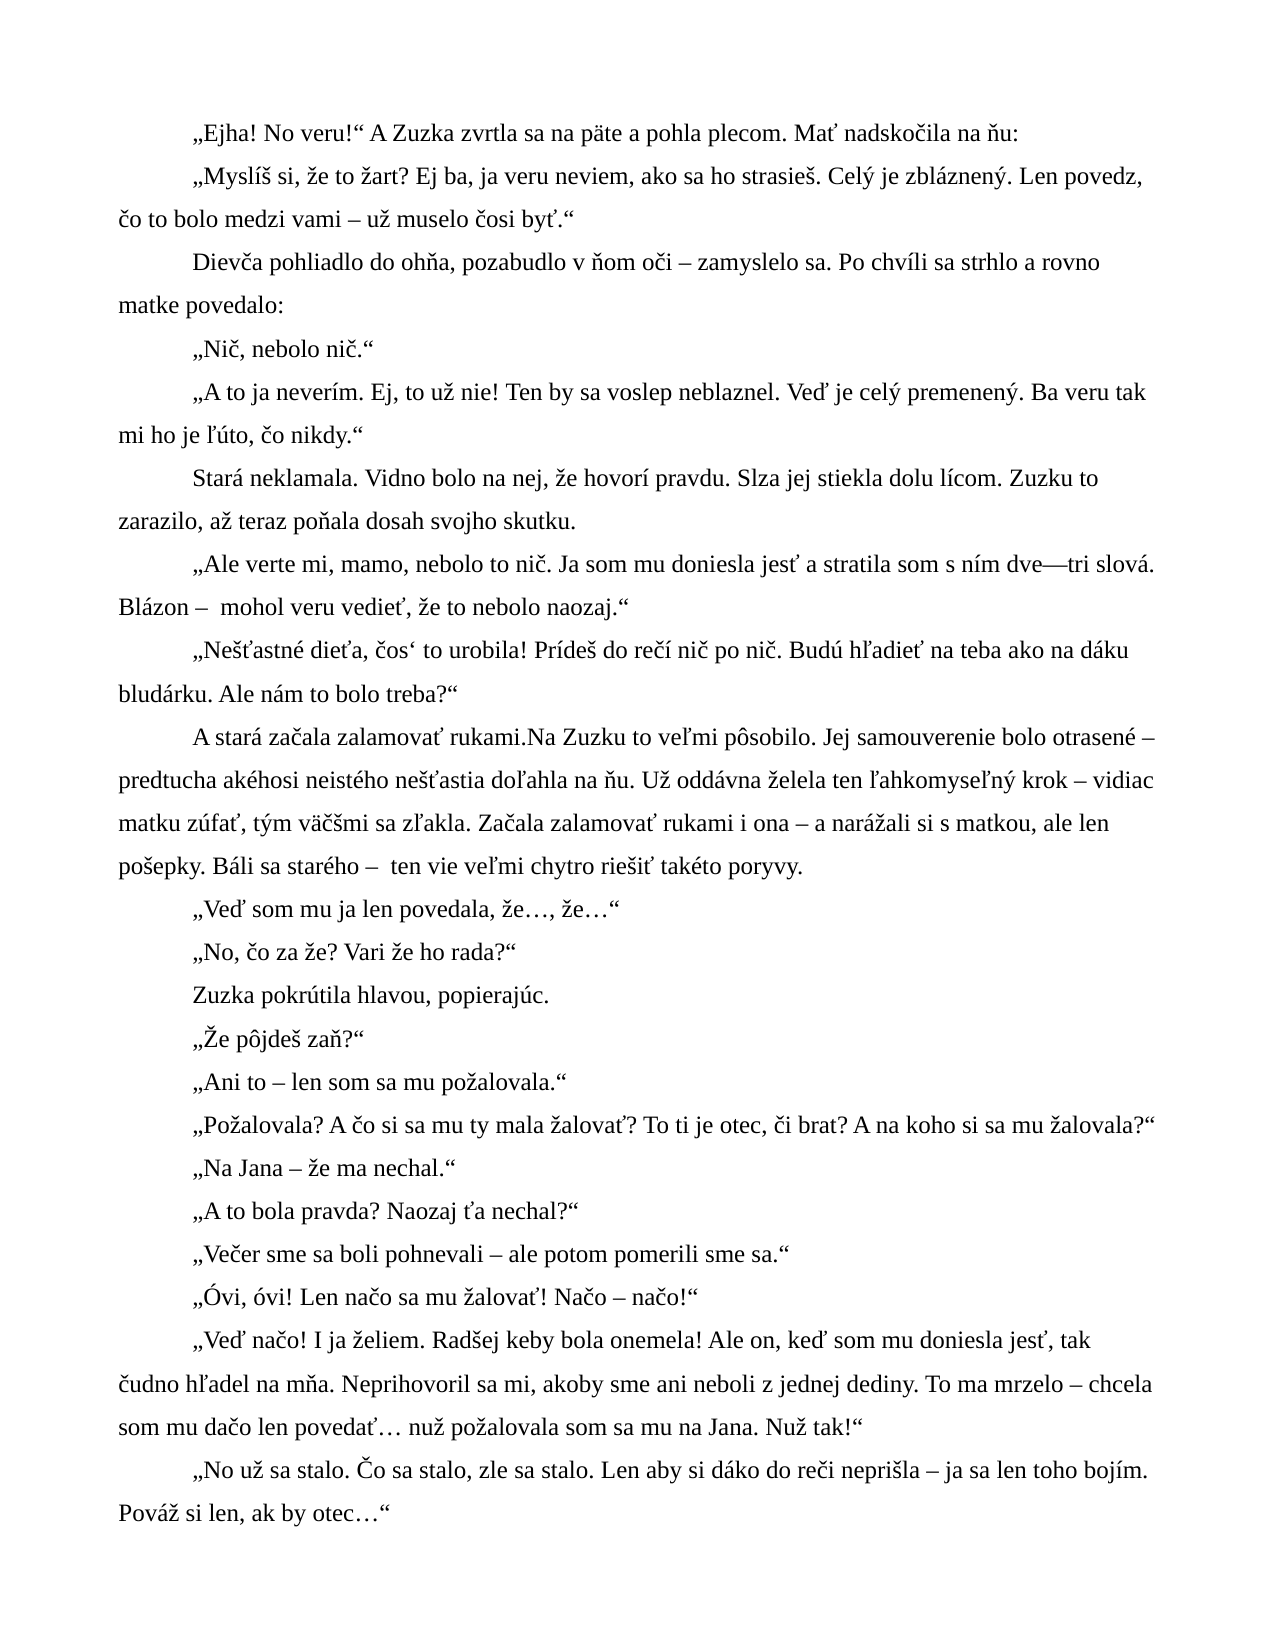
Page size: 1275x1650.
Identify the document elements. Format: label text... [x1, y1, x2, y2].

text „Nešťastné dieťa, čos‘ to urobila! Prídeš do rečí nič po nič. Budú hľadieť na teba ako na dáku bludárku. Ale nám to bolo treba?“ [118, 636, 1157, 707]
text Dievča pohliadlo do ohňa, pozabudlo v ňom oči – zamyslelo sa. Po chvíli sa strhlo a rovno matke povedalo: [118, 247, 1157, 319]
text „Veď načo! I ja želiem. Radšej keby bola onemela! Ale on, keď som mu doniesla jesť, tak čudno hľadel na mňa. Neprihovoril sa mi, akoby sme ani neboli z jednej dediny. To ma mrzelo – chcela som mu dačo len povedať… nuž požalovala som sa mu na Jana. Nuž tak!“ [118, 1326, 1157, 1441]
text „A to ja neverím. Ej, to už nie! Ten by sa voslep neblaznel. Veď je celý premenený. Ba veru tak mi ho je ľúto, čo nikdy.“ [118, 377, 1157, 449]
text „Že pôjdeš zaň?“ [118, 1024, 1157, 1052]
text „Óvi, óvi! Len načo sa mu žalovať! Načo – načo!“ [118, 1282, 1157, 1311]
text „Nič, nebolo nič.“ [118, 334, 1157, 362]
text „Myslíš si, že to žart? Ej ba, ja veru neviem, ako sa ho strasieš. Celý je zbláznený. Len povedz, čo to bolo medzi vami – už muselo čosi byť.“ [118, 161, 1157, 233]
text „Ani to – len som sa mu požalovala.“ [118, 1067, 1157, 1096]
text „Večer sme sa boli pohnevali – ale potom pomerili sme sa.“ [118, 1239, 1157, 1268]
text Stará neklamala. Vidno bolo na nej, že hovorí pravdu. Slza jej stiekla dolu lícom. Zuzku to zarazilo, až teraz poňala dosah svojho skutku. [118, 463, 1157, 535]
text „No, čo za že? Vari že ho rada?“ [118, 937, 1157, 966]
text „Ejha! No veru!“ A Zuzka zvrtla sa na päte a pohla plecom. Mať nadskočila na ňu: [118, 118, 1157, 147]
text Zuzka pokrútila hlavou, popierajúc. [118, 981, 1157, 1009]
text „Požalovala? A čo si sa mu ty mala žalovať? To ti je otec, či brat? A na koho si sa mu žalovala?“ [118, 1110, 1157, 1139]
text „A to bola pravda? Naozaj ťa nechal?“ [118, 1196, 1157, 1225]
text „Na Jana – že ma nechal.“ [118, 1153, 1157, 1182]
text „Ale verte mi, mamo, nebolo to nič. Ja som mu doniesla jesť a stratila som s ním dve—tri slová. Blázon – mohol veru vedieť, že to nebolo naozaj.“ [118, 549, 1157, 621]
text „Veď som mu ja len povedala, že…, že…“ [118, 894, 1157, 923]
text „No už sa stalo. Čo sa stalo, zle sa stalo. Len aby si dáko do reči neprišla – ja sa len toho bojím. Pováž si len, ak by otec…“ [118, 1455, 1157, 1527]
text A stará začala zalamovať rukami.Na Zuzku to veľmi pôsobilo. Jej samouverenie bolo otrasené – predtucha akéhosi neistého nešťastia doľahla na ňu. Už oddávna želela ten ľahkomyseľný krok – vidiac matku zúfať, tým väčšmi sa zľakla. Začala zalamovať rukami i ona – a narážali si s matkou, ale len pošepky. Báli sa starého – ten vie veľmi chytro riešiť takéto poryvy. [118, 722, 1157, 880]
